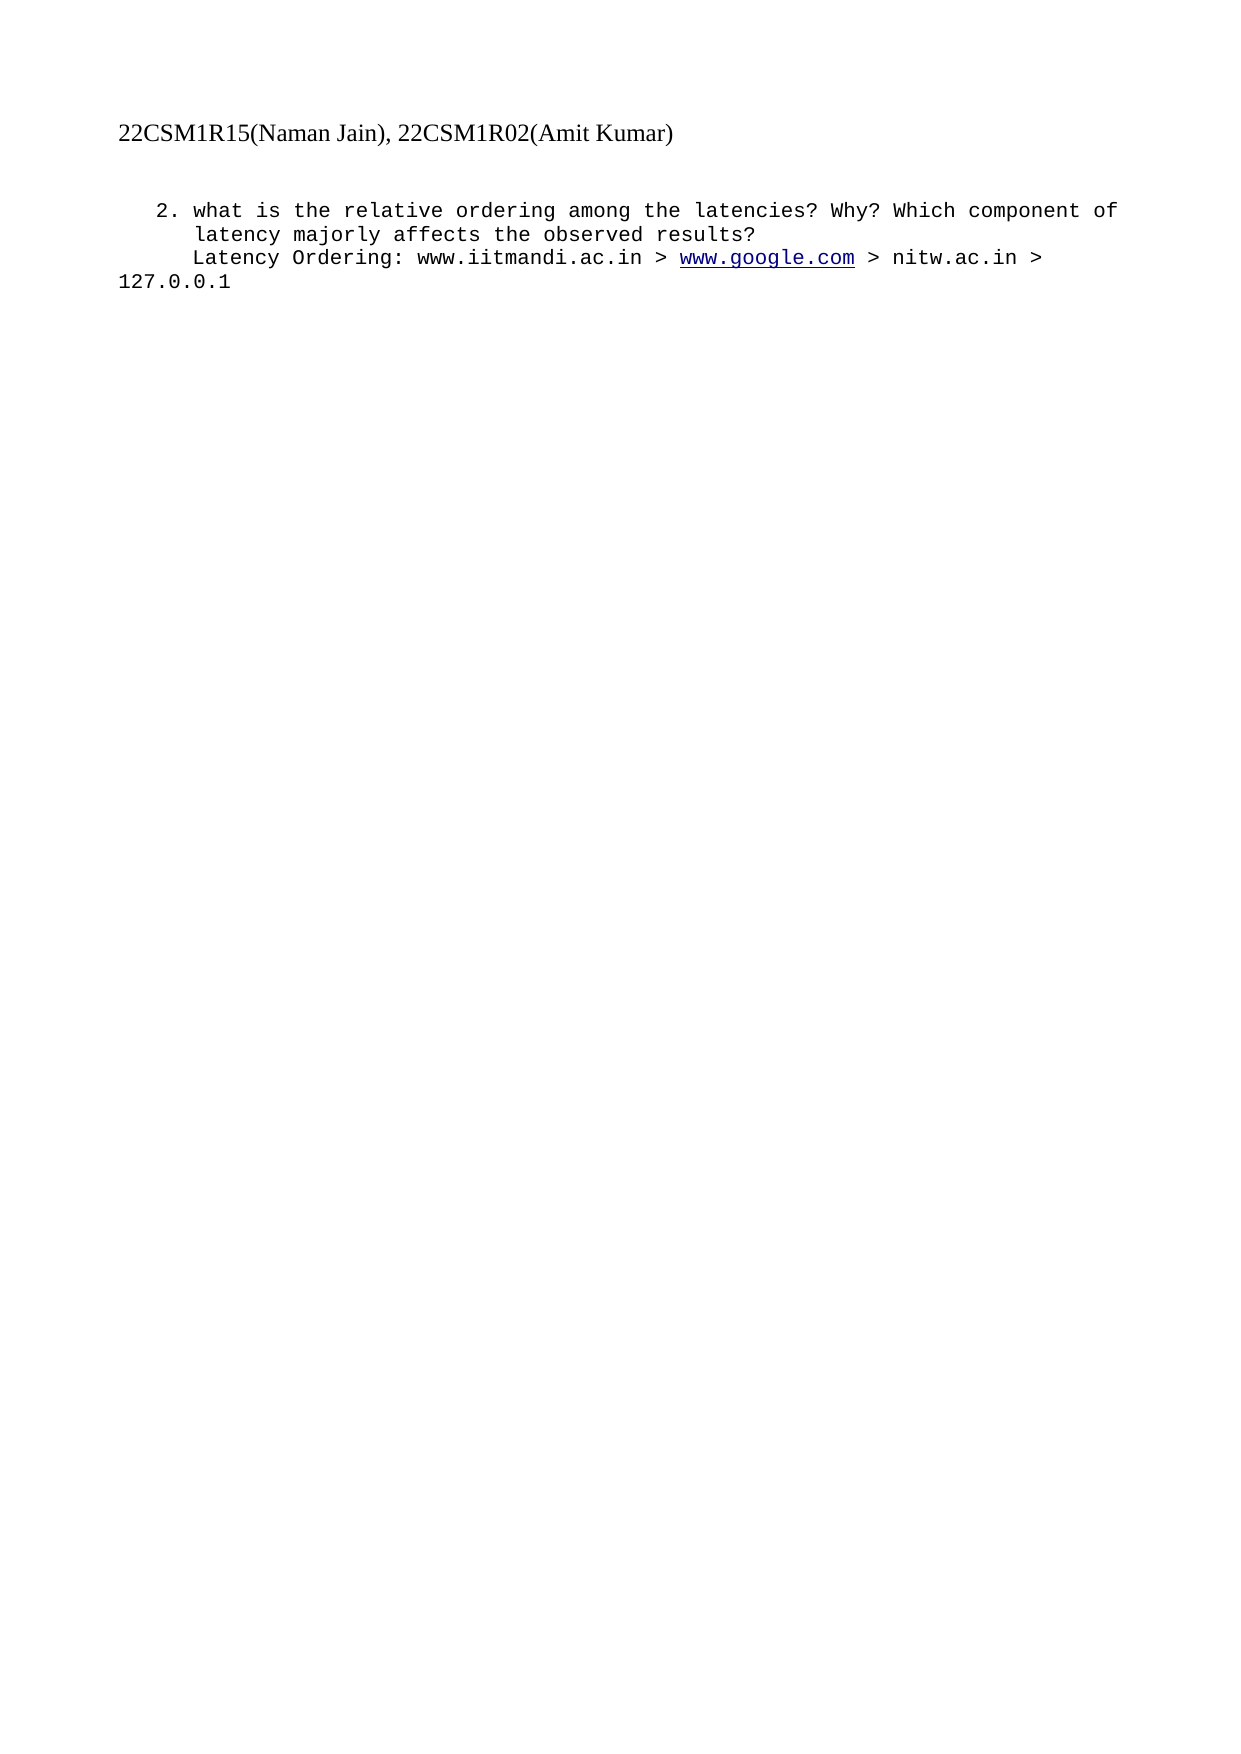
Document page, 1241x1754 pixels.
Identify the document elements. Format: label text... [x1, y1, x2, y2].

list what is the relative ordering among the latencies? Why? Which component of latency majorly affects the observed results? [156, 200, 1122, 247]
text Latency Ordering: www.iitmandi.ac.in > www.google.com > nitw.ac.in > 127.0.0.1 [118, 247, 1122, 294]
